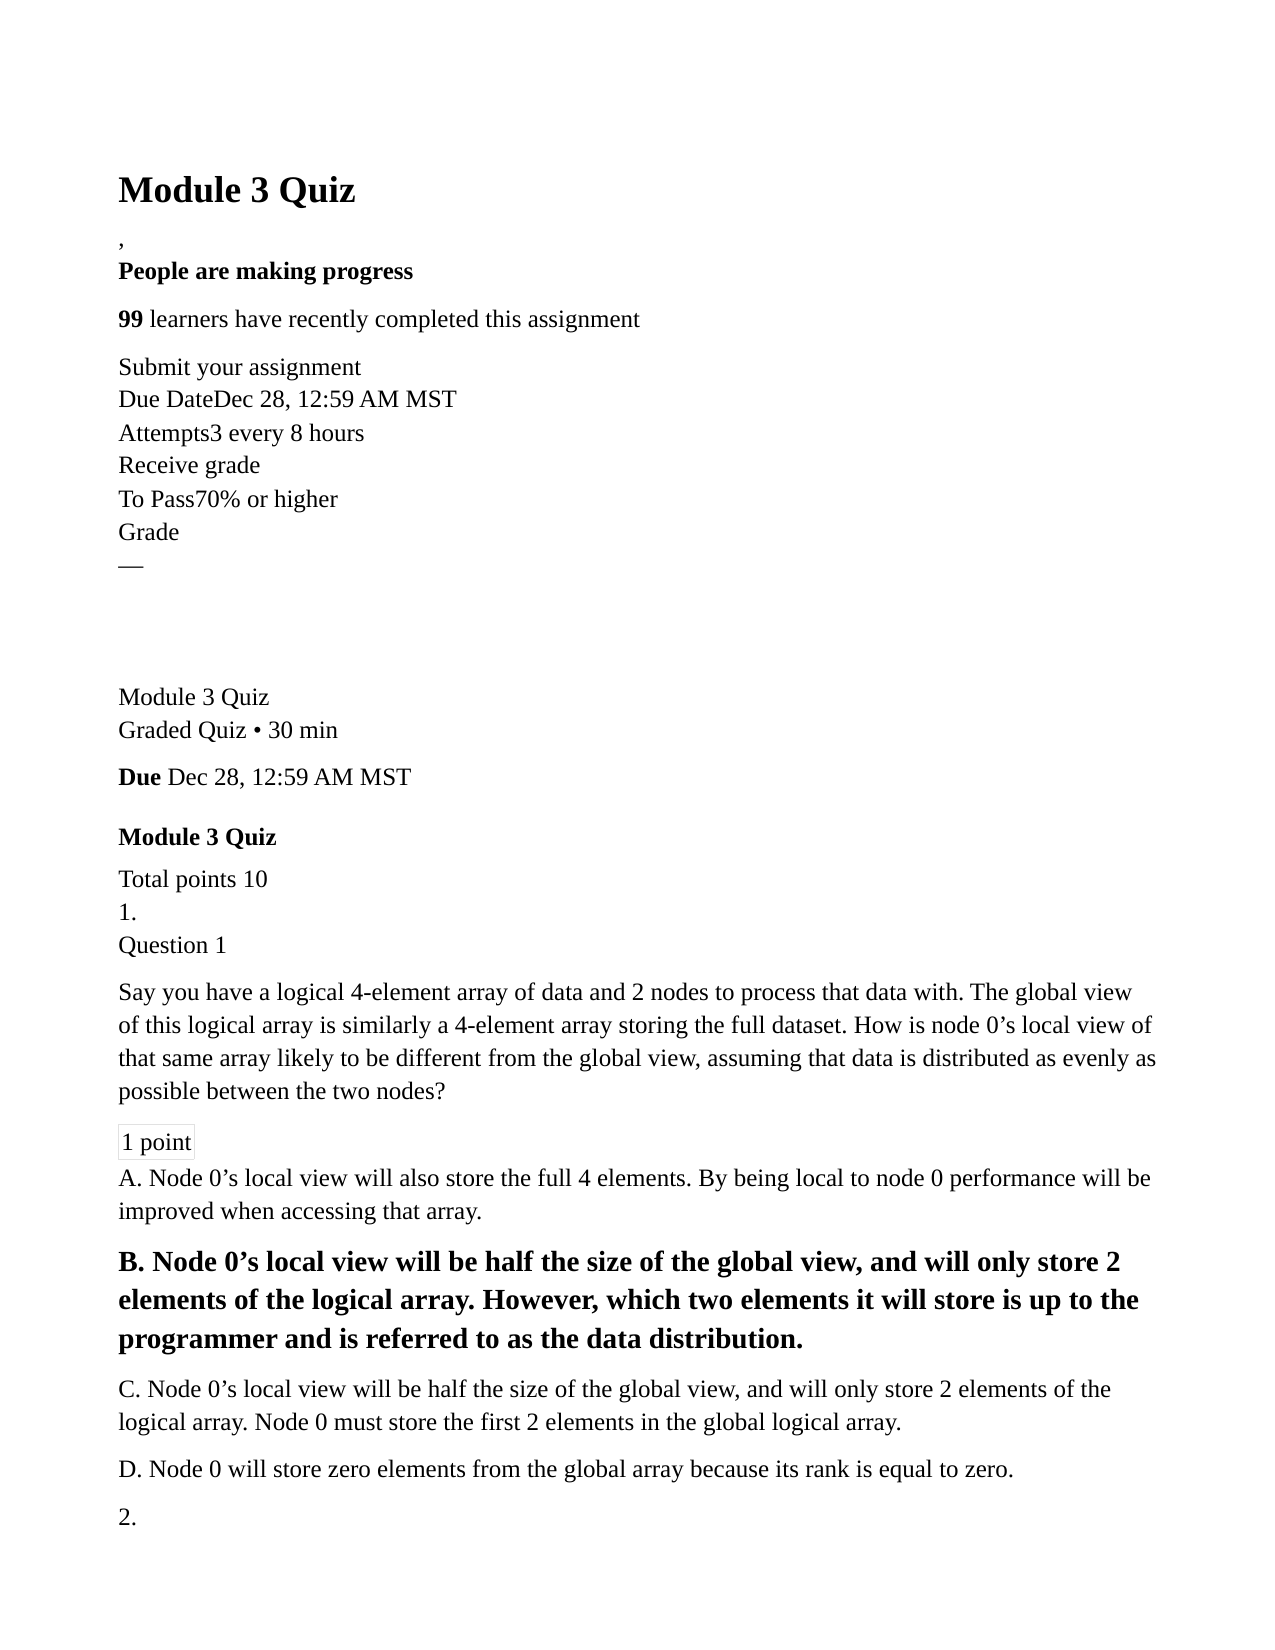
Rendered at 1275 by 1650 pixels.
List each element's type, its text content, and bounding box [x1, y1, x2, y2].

subtitle Module 3 Quiz [118, 822, 1157, 851]
text Due Dec 28, 12:59 AM MST [118, 762, 1157, 791]
text Receive grade [118, 451, 1157, 479]
text Submit your assignment [118, 352, 1157, 380]
text Module 3 Quiz [118, 682, 1157, 711]
text 1. [118, 897, 1157, 926]
text People are making progress [118, 256, 1157, 285]
text Question 1 [118, 930, 1157, 958]
text Grade [118, 517, 1157, 545]
text 2. [118, 1502, 1157, 1531]
text Graded Quiz • 30 min [118, 715, 1157, 743]
text D. Node 0 will store zero elements from the global array because its rank is equal to zero. [118, 1454, 1157, 1483]
text Attempts3 every 8 hours [118, 418, 1157, 446]
text To Pass70% or higher [118, 484, 1157, 512]
text , [118, 223, 1157, 252]
text Say you have a logical 4-element array of data and 2 nodes to process that data with. The global view of this logical array is similarly a 4-element array storing the full dataset. How is node 0’s local view of that same array likely to be different from the global view, assuming that data is distributed as evenly as possible between the two nodes? [118, 977, 1157, 1105]
text Total points 10 [118, 864, 1157, 892]
subtitle Module 3 Quiz [118, 168, 1157, 211]
text C. Node 0’s local view will be half the size of the global view, and will only store 2 elements of the logical array. Node 0 must store the first 2 elements in the global logical array. [118, 1374, 1157, 1436]
text B. Node 0’s local view will be half the size of the global view, and will only store 2 elements of the logical array. However, which two elements it will store is up to the programmer and is referred to as the data distribution. [118, 1244, 1157, 1354]
text — [118, 550, 1157, 578]
text Due DateDec 28, 12:59 AM MST [118, 384, 1157, 413]
text A. Node 0’s local view will also store the full 4 elements. By being local to node 0 performance will be improved when accessing that array. [118, 1163, 1157, 1225]
text [195, 1124, 1157, 1159]
text 1 point [119, 1125, 194, 1159]
text 99 learners have recently completed this assignment [118, 304, 1157, 333]
